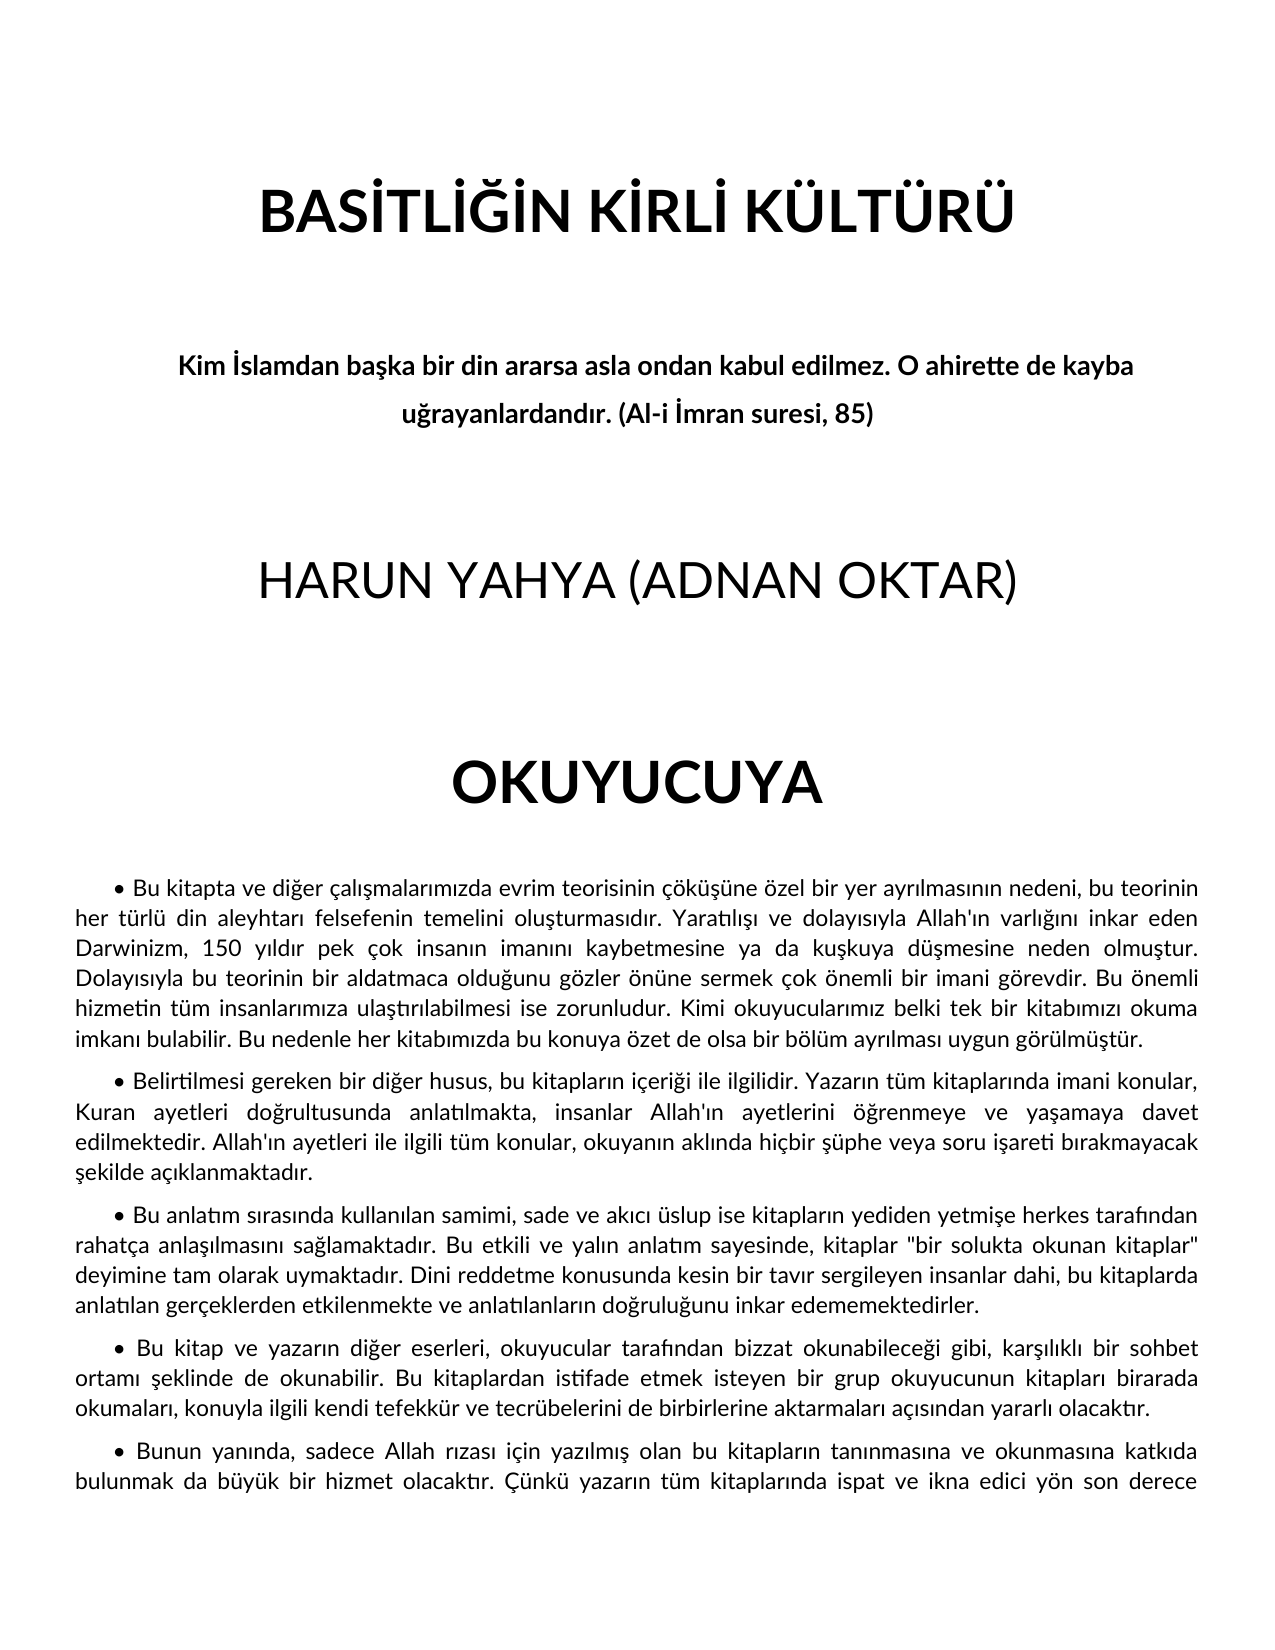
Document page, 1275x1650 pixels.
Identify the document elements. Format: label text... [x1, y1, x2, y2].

text • Bunun yanında, sadece Allah rızası için yazılmış olan bu kitapların tanınmasına ve okunmasına katkıda bulunmak da büyük bir hizmet olacaktır. Çünkü yazarın tüm kitaplarında ispat ve ikna edici yön son derece [75, 1437, 1200, 1494]
title BASİTLİĞİN KİRLİ KÜLTÜRÜ [75, 175, 1200, 245]
text • Bu kitap ve yazarın diğer eserleri, okuyucular tarafından bizzat okunabileceği gibi, karşılıklı bir sohbet ortamı şeklinde de okunabilir. Bu kitaplardan istifade etmek isteyen bir grup okuyucunun kitapları birarada okumaları, konuyla ilgili kendi tefekkür ve tecrübelerini de birbirlerine aktarmaları açısından yararlı olacaktır. [75, 1334, 1200, 1422]
text • Bu anlatım sırasında kullanılan samimi, sade ve akıcı üslup ise kitapların yediden yetmişe herkes tarafından rahatça anlaşılmasını sağlamaktadır. Bu etkili ve yalın anlatım sayesinde, kitaplar "bir solukta okunan kitaplar" deyimine tam olarak uymaktadır. Dini reddetme konusunda kesin bir tavır sergileyen insanlar dahi, bu kitaplarda anlatılan gerçeklerden etkilenmekte ve anlatılanların doğruluğunu inkar edememektedirler. [75, 1200, 1200, 1318]
text Kim İslamdan başka bir din ararsa asla ondan kabul edilmez. O ahirette de kayba uğrayanlardandır. (Al-i İmran suresi, 85) [75, 348, 1200, 429]
subtitle OKUYUCUYA [75, 745, 1200, 815]
text • Belirtilmesi gereken bir diğer husus, bu kitapların içeriği ile ilgilidir. Yazarın tüm kitaplarında imani konular, Kuran ayetleri doğrultusunda anlatılmakta, insanlar Allah'ın ayetlerini öğrenmeye ve yaşamaya davet edilmektedir. Allah'ın ayetleri ile ilgili tüm konular, okuyanın aklında hiçbir şüphe veya soru işareti bırakmayacak şekilde açıklanmaktadır. [75, 1067, 1200, 1185]
text • Bu kitapta ve diğer çalışmalarımızda evrim teorisinin çöküşüne özel bir yer ayrılmasının nedeni, bu teorinin her türlü din aleyhtarı felsefenin temelini oluşturmasıdır. Yaratılışı ve dolayısıyla Allah'ın varlığını inkar eden Darwinizm, 150 yıldır pek çok insanın imanını kaybetmesine ya da kuşkuya düşmesine neden olmuştur. Dolayısıyla bu teorinin bir aldatmaca olduğunu gözler önüne sermek çok önemli bir imani görevdir. Bu önemli hizmetin tüm insanlarımıza ulaştırılabilmesi ise zorunludur. Kimi okuyucularımız belki tek bir kitabımızı okuma imkanı bulabilir. Bu nedenle her kitabımızda bu konuya özet de olsa bir bölüm ayrılması uygun görülmüştür. [75, 873, 1200, 1052]
text HARUN YAHYA (ADNAN OKTAR) [75, 549, 1200, 609]
